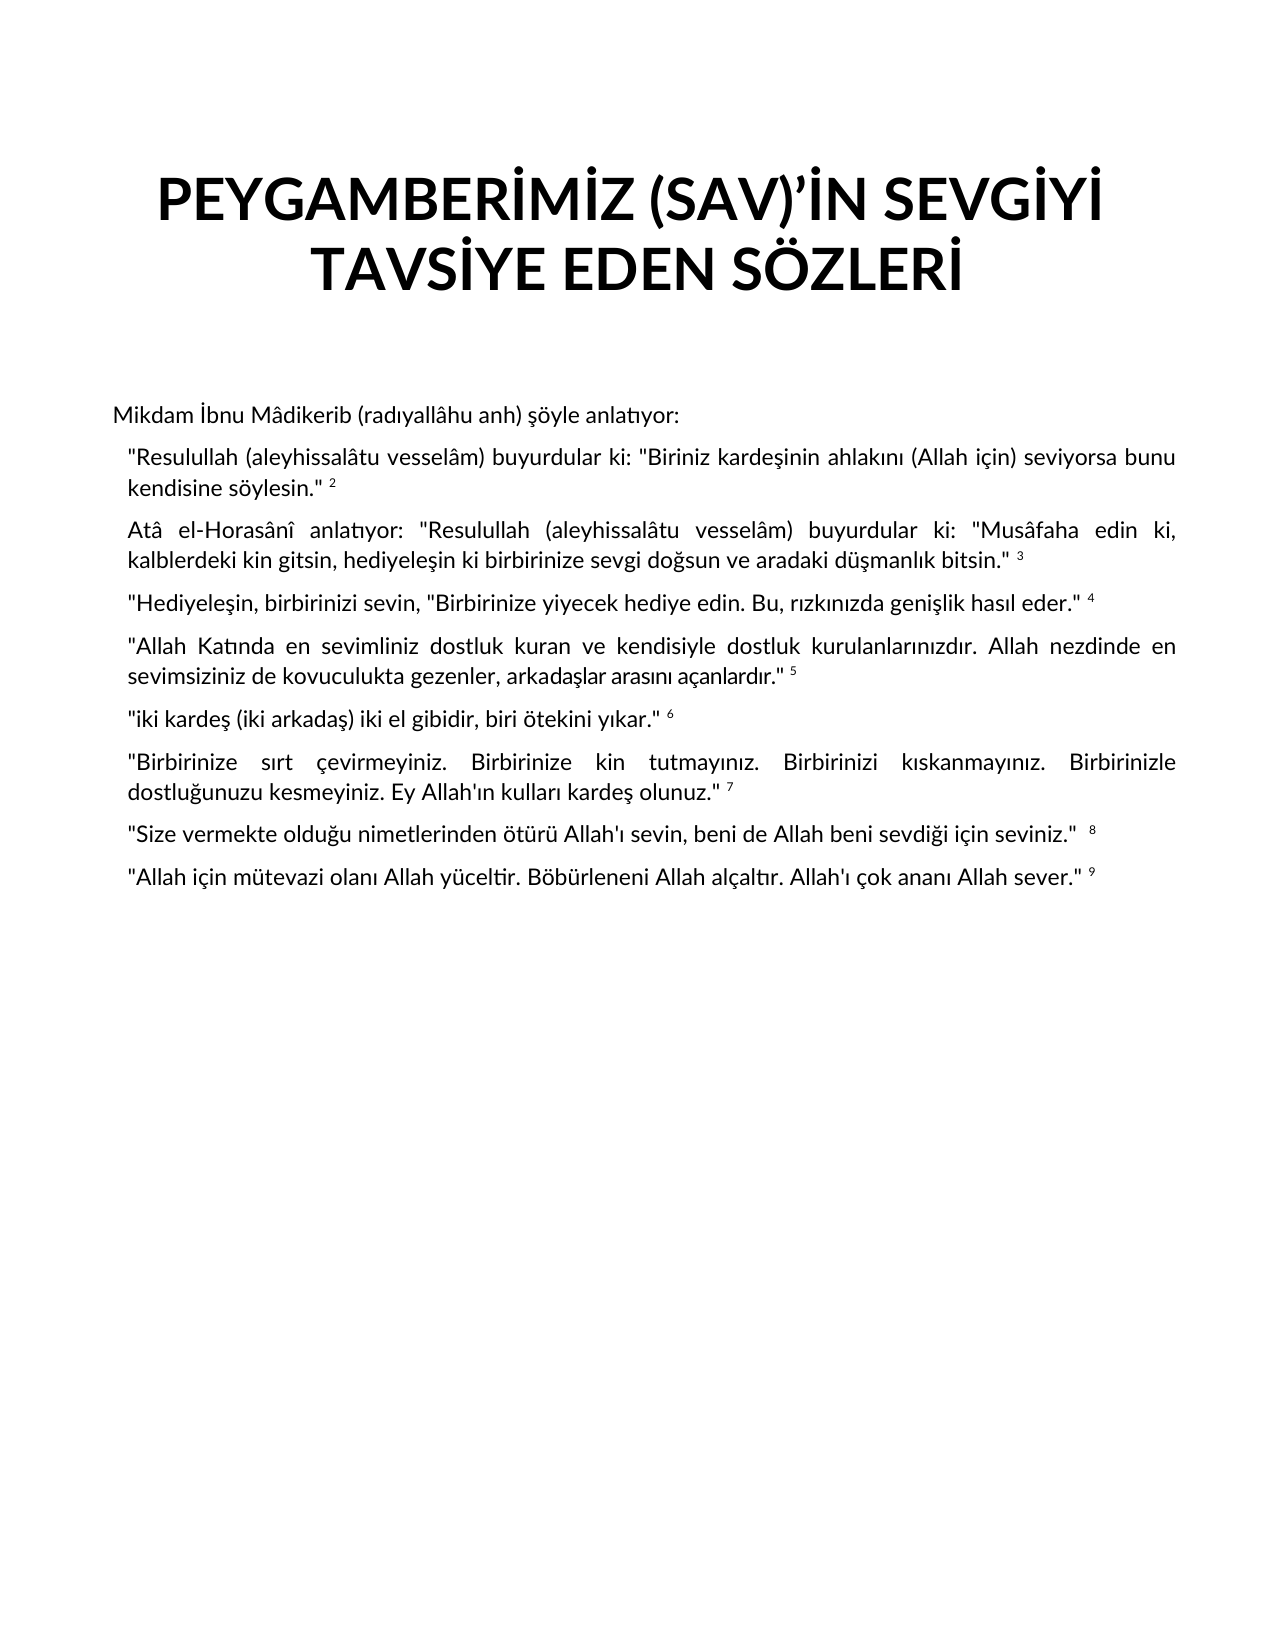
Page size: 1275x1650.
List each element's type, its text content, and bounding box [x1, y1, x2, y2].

text "Resulullah (aleyhissalâtu vesselâm) buyurdular ki: "Biriniz kardeşinin ahlakını (Allah için) seviyorsa bunu kendisine söylesin." 2 [127, 443, 1177, 501]
subtitle PEYGAMBERİMİZ (SAV)’İN SEVGİYİ TAVSİYE EDEN SÖZLERİ [75, 162, 1200, 302]
text "Birbirinize sırt çevirmeyiniz. Birbirinize kin tutmayınız. Birbirinizi kıskanmayınız. Birbirinizle dostluğunuzu kesmeyiniz. Ey Allah'ın kulları kardeş olunuz." 7 [127, 747, 1177, 805]
text "iki kardeş (iki arkadaş) iki el gibidir, biri ötekini yıkar." 6 [127, 704, 1177, 732]
text "Allah için mütevazi olanı Allah yüceltir. Böbürleneni Allah alçaltır. Allah'ı çok ananı Allah sever." 9 [127, 863, 1177, 890]
text "Allah Katında en sevimliniz dostluk kuran ve kendisiyle dostluk kurulanlarınızdır. Allah nezdinde en sevimsiziniz de kovuculukta gezenler, arkadaşlar arasını açanlardır." 5 [127, 632, 1177, 689]
text Atâ el-Horasânî anlatıyor: "Resulullah (aleyhissalâtu vesselâm) buyurdular ki: "Musâfaha edin ki, kalblerdeki kin gitsin, hediyeleşin ki birbirinize sevgi doğsun ve aradaki düşmanlık bitsin." 3 [127, 516, 1177, 574]
text "Size vermekte olduğu nimetlerinden ötürü Allah'ı sevin, beni de Allah beni sevdiği için seviniz." 8 [127, 820, 1177, 848]
text "Hediyeleşin, birbirinizi sevin, "Birbirinize yiyecek hediye edin. Bu, rızkınızda genişlik hasıl eder." 4 [127, 589, 1177, 616]
text Mikdam İbnu Mâdikerib (radıyallâhu anh) şöyle anlatıyor: [75, 400, 1200, 428]
